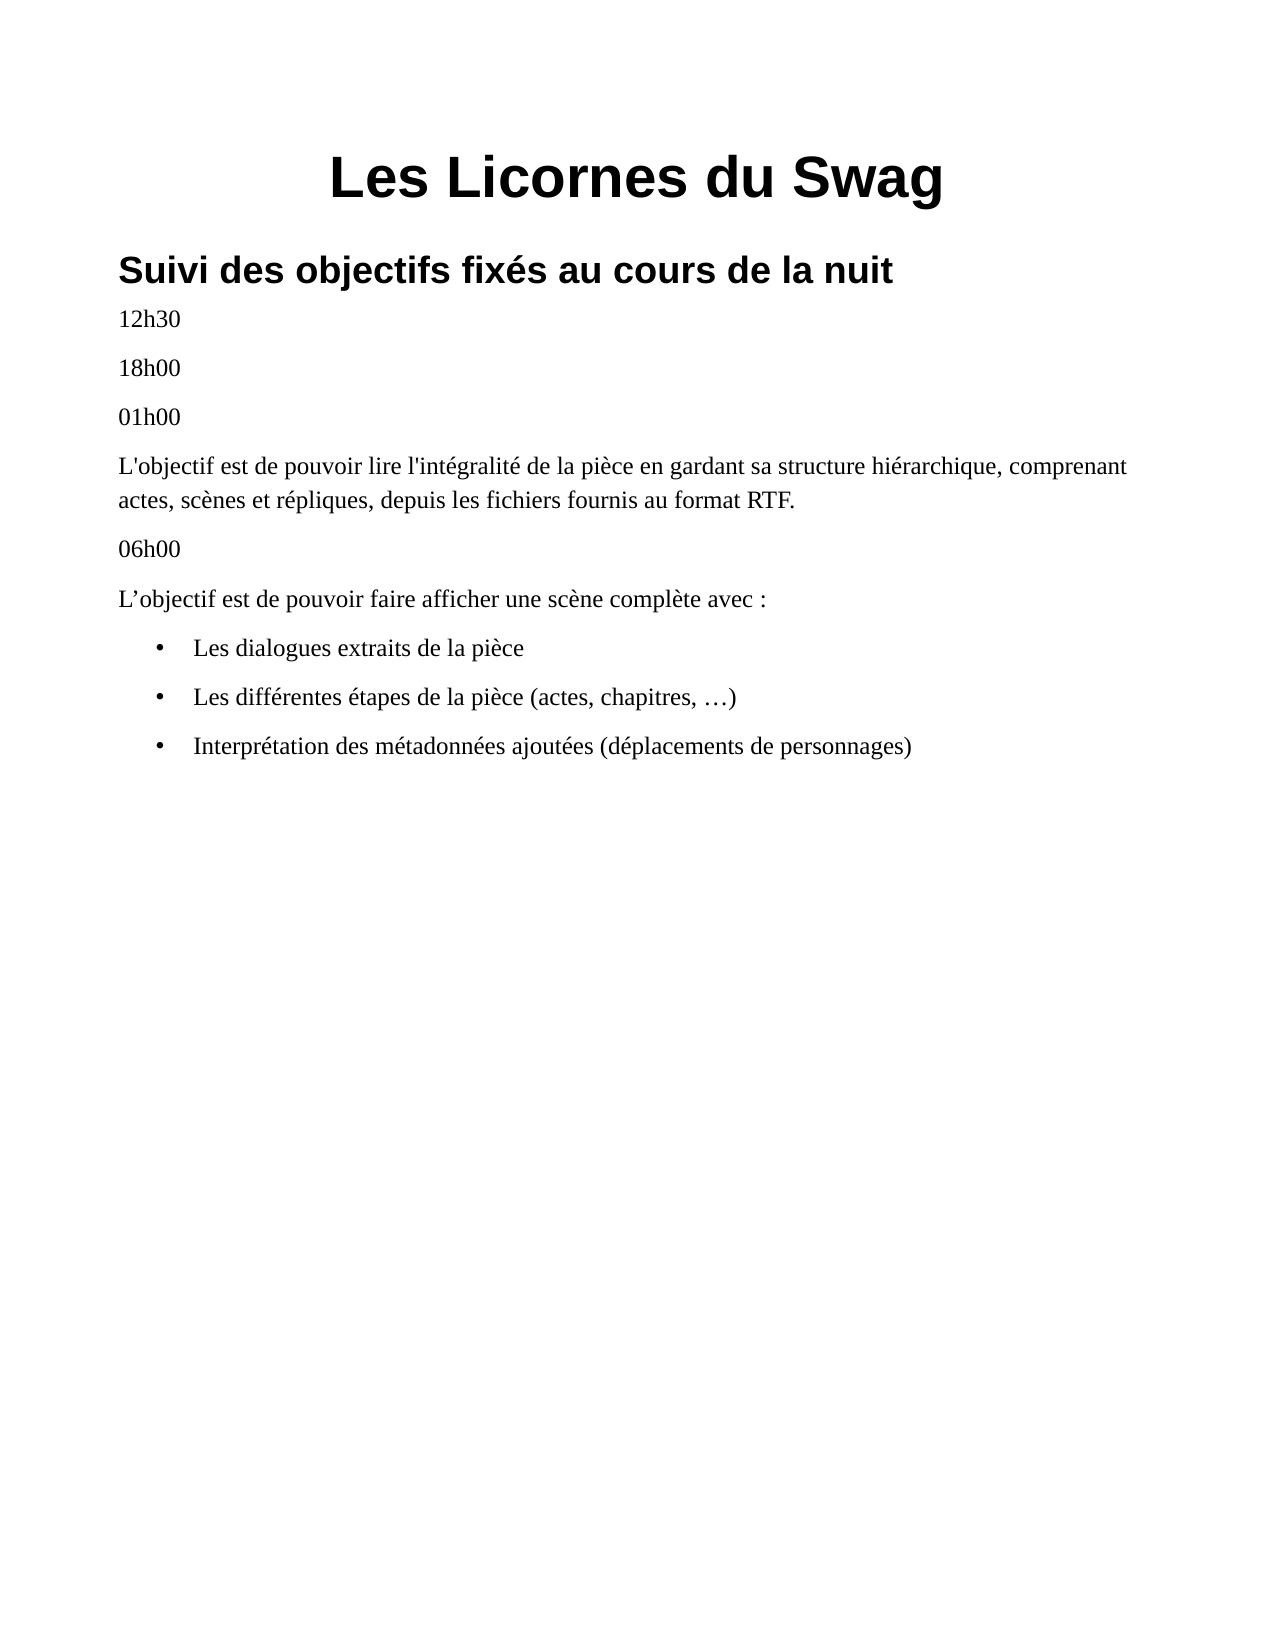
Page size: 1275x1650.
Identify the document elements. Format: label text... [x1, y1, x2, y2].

text 12h30 [118, 304, 1157, 333]
text L'objectif est de pouvoir lire l'intégralité de la pièce en gardant sa structure hiérarchique, comprenant actes, scènes et répliques, depuis les fichiers fournis au format RTF. [118, 451, 1157, 514]
text L’objectif est de pouvoir faire afficher une scène complète avec : [118, 584, 1157, 612]
title Les Licornes du Swag [118, 143, 1157, 210]
text 06h00 [118, 534, 1157, 563]
subtitle Suivi des objectifs fixés au cours de la nuit [118, 248, 1157, 291]
list Les différentes étapes de la pièce (actes, chapitres, …) [156, 682, 1157, 711]
text 01h00 [118, 402, 1157, 431]
list Les dialogues extraits de la pièce [156, 633, 1157, 661]
text 18h00 [118, 353, 1157, 382]
list Interprétation des métadonnées ajoutées (déplacements de personnages) [156, 731, 1157, 759]
